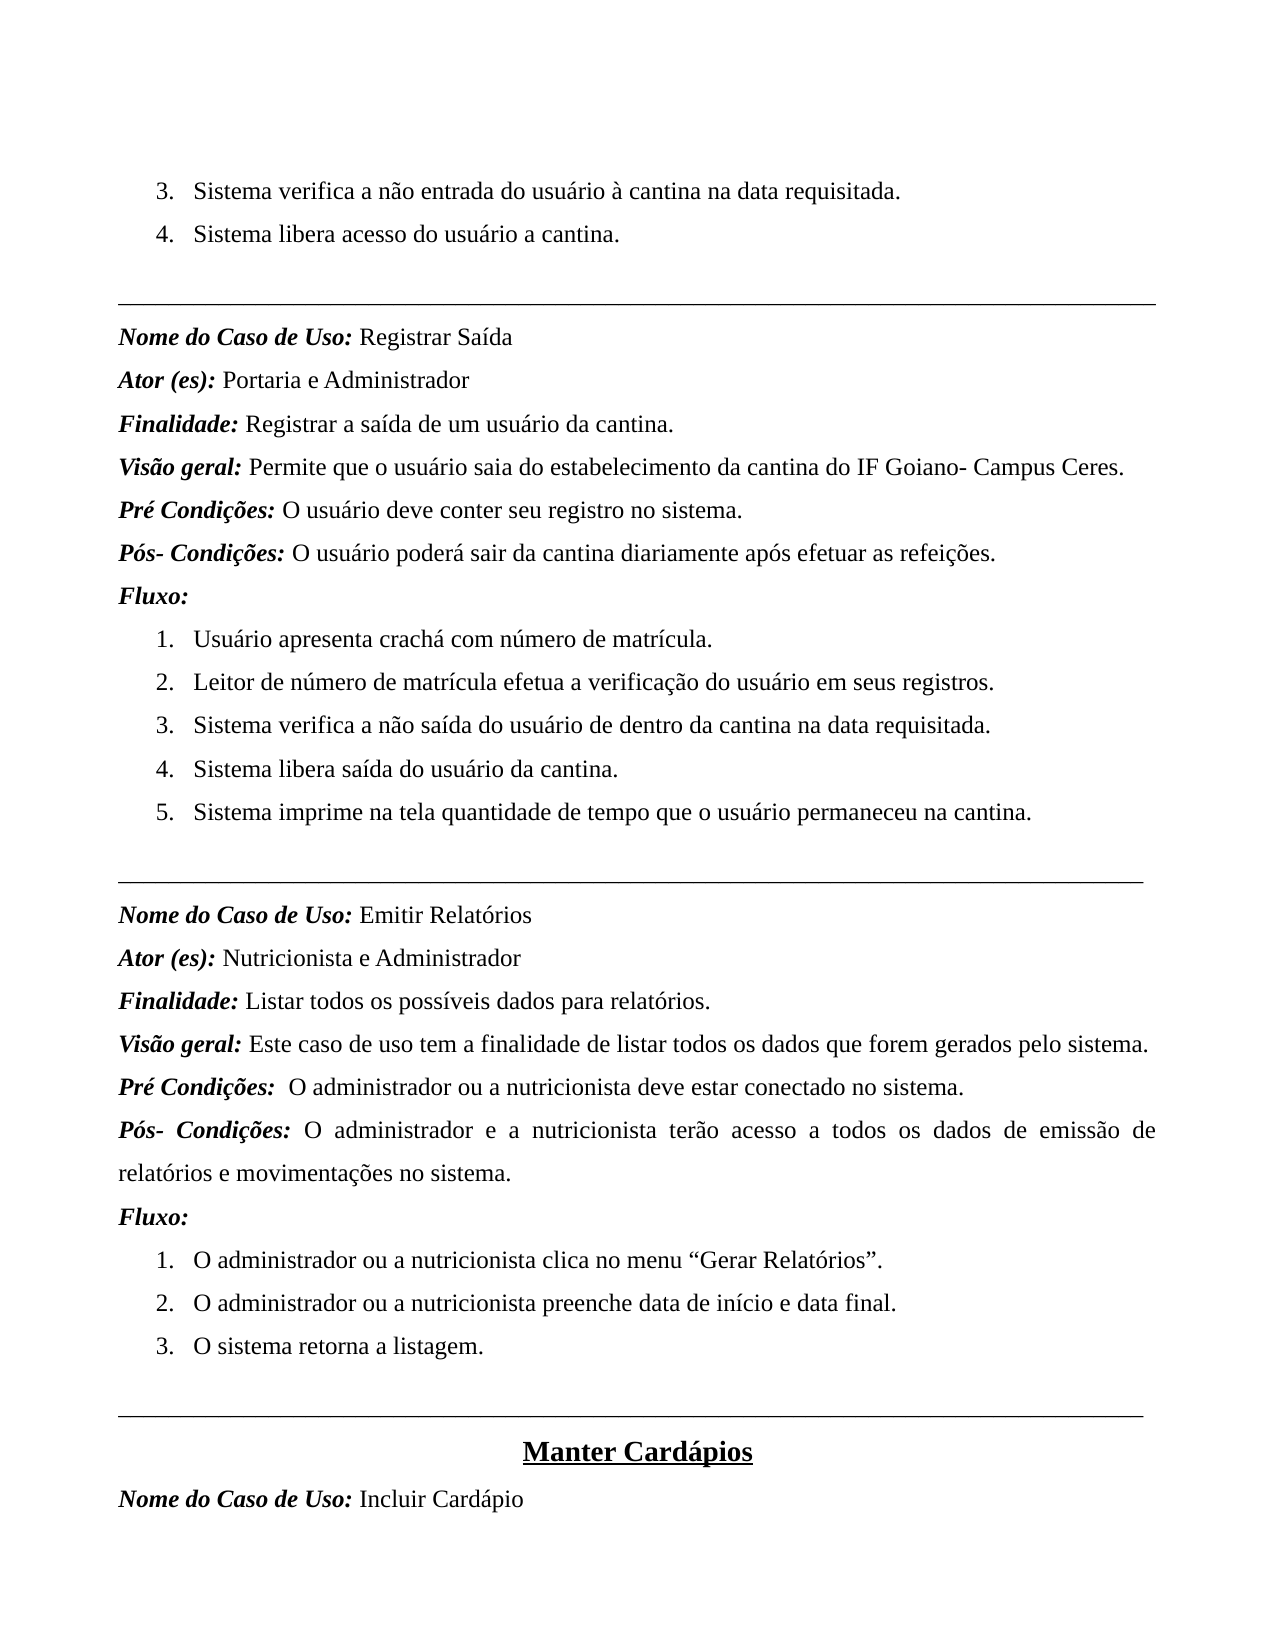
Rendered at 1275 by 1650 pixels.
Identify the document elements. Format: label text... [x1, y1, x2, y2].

text Pré Condições: O administrador ou a nutricionista deve estar conectado no sistema. [118, 1072, 1157, 1101]
text Ator (es): Portaria e Administrador [118, 366, 1157, 394]
text Fluxo: [118, 1202, 1157, 1230]
list Sistema imprime na tela quantidade de tempo que o usuário permaneceu na cantina. [156, 797, 1157, 826]
list Usuário apresenta crachá com número de matrícula. [156, 624, 1157, 653]
text Visão geral: Este caso de uso tem a finalidade de listar todos os dados que forem gerados pelo sistema. [118, 1029, 1157, 1058]
list Leitor de número de matrícula efetua a verificação do usuário em seus registros. [156, 667, 1157, 696]
list O administrador ou a nutricionista preenche data de início e data final. [156, 1288, 1157, 1317]
list Sistema verifica a não saída do usuário de dentro da cantina na data requisitada. [156, 711, 1157, 739]
list Sistema verifica a não entrada do usuário à cantina na data requisitada. [156, 176, 1157, 205]
text Manter Cardápios [118, 1434, 1157, 1467]
text Pré Condições: O usuário deve conter seu registro no sistema. [118, 495, 1157, 524]
text Finalidade: Listar todos os possíveis dados para relatórios. [118, 986, 1157, 1015]
text ___________________________________________________________________________________ [118, 279, 1157, 308]
text Fluxo: [118, 581, 1157, 610]
text Nome do Caso de Uso: Emitir Relatórios [118, 900, 1157, 928]
text Pós- Condições: O administrador e a nutricionista terão acesso a todos os dados de emissão de relatórios e movimentações no sistema. [118, 1115, 1157, 1187]
text __________________________________________________________________________________ [118, 857, 1157, 885]
list O sistema retorna a listagem. [156, 1331, 1157, 1360]
text Nome do Caso de Uso: Registrar Saída [118, 322, 1157, 351]
text Pós- Condições: O usuário poderá sair da cantina diariamente após efetuar as refeições. [118, 538, 1157, 567]
list Sistema libera saída do usuário da cantina. [156, 754, 1157, 782]
text Nome do Caso de Uso: Incluir Cardápio [118, 1484, 1157, 1513]
list Sistema libera acesso do usuário a cantina. [156, 219, 1157, 248]
text __________________________________________________________________________________ [118, 1391, 1157, 1419]
text Finalidade: Registrar a saída de um usuário da cantina. [118, 409, 1157, 437]
text Visão geral: Permite que o usuário saia do estabelecimento da cantina do IF Goiano- Campus Ceres. [118, 452, 1157, 481]
list O administrador ou a nutricionista clica no menu “Gerar Relatórios”. [156, 1245, 1157, 1273]
text Ator (es): Nutricionista e Administrador [118, 943, 1157, 972]
